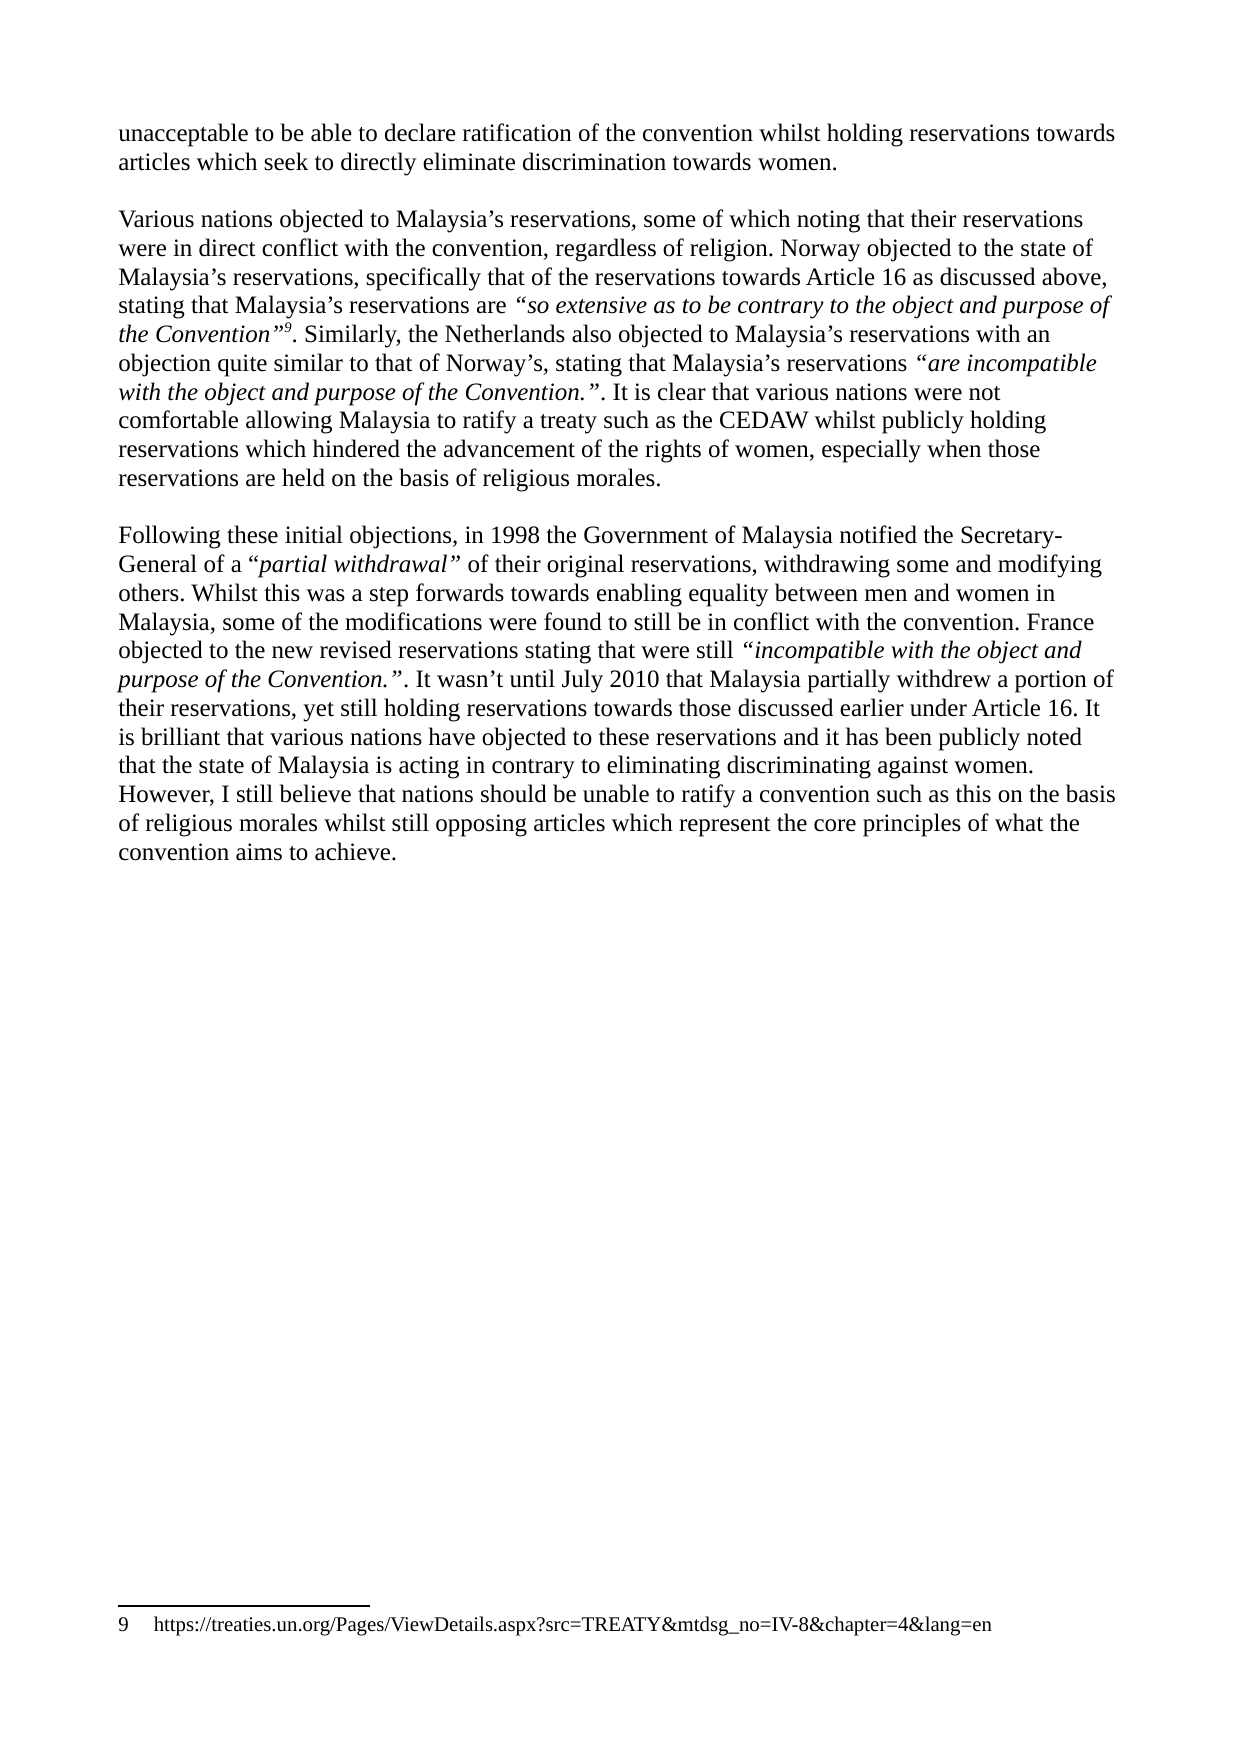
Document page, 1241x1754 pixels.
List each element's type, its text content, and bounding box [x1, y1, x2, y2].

text https://treaties.un.org/Pages/ViewDetails.aspx?src=TREATY&mtdsg_no=IV-8&chapter=4&lang=en [118, 1612, 1122, 1636]
list Following these initial objections, in 1998 the Government of Malaysia notified the Secretary-General of a “partial withdrawal” of their original reservations, withdrawing some and modifying others. Whilst this was a step forwards towards enabling equality between men and women in Malaysia, some of the modifications were found to still be in conflict with the convention. France objected to the new revised reservations stating that were still “incompatible with the object and purpose of the Convention.”. It wasn’t until July 2010 that Malaysia partially withdrew a portion of their reservations, yet still holding reservations towards those discussed earlier under Article 16. It is brilliant that various nations have objected to these reservations and it has been publicly noted that the state of Malaysia is acting in contrary to eliminating discriminating against women. However, I still believe that nations should be unable to ratify a convention such as this on the basis of religious morales whilst still opposing articles which represent the core principles of what the convention aims to achieve. [118, 521, 1122, 866]
list Various nations objected to Malaysia’s reservations, some of which noting that their reservations were in direct conflict with the convention, regardless of religion. Norway objected to the state of Malaysia’s reservations, specifically that of the reservations towards Article 16 as discussed above, stating that Malaysia’s reservations are “so extensive as to be contrary to the object and purpose of the Convention”. Similarly, the Netherlands also objected to Malaysia’s reservations with an objection quite similar to that of Norway’s, stating that Malaysia’s reservations “are incompatible with the object and purpose of the Convention.”. It is clear that various nations were not comfortable allowing Malaysia to ratify a treaty such as the CEDAW whilst publicly holding reservations which hindered the advancement of the rights of women, especially when those reservations are held on the basis of religious morales. [118, 204, 1122, 492]
list unacceptable to be able to declare ratification of the convention whilst holding reservations towards articles which seek to directly eliminate discrimination towards women. [118, 118, 1122, 176]
